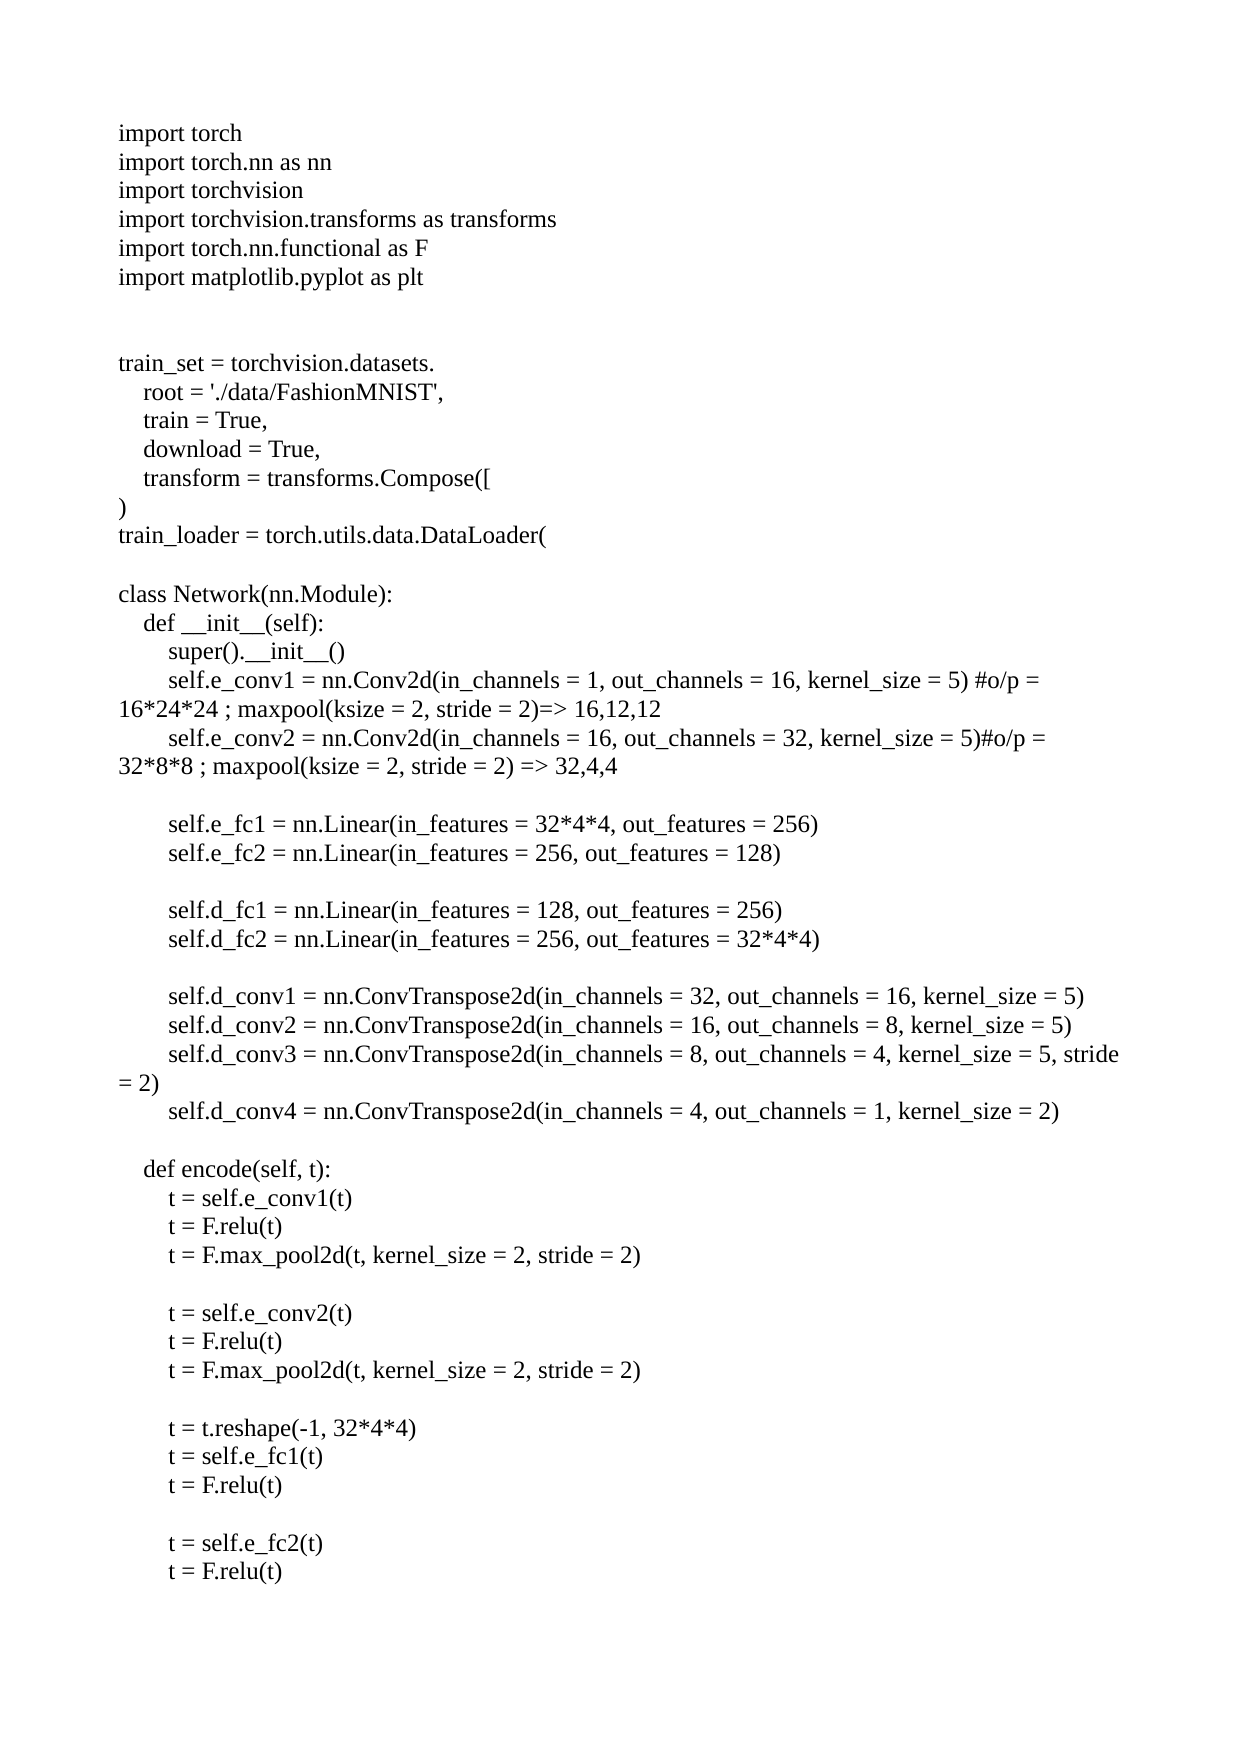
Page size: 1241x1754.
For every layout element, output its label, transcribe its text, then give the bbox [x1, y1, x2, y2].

text class Network(nn.Module): def __init__(self): super().__init__() self.e_conv1 = nn.Conv2d(in_channels = 1, out_channels = 16, kernel_size = 5) #o/p = 16*24*24 ; maxpool(ksize = 2, stride = 2)=> 16,12,12 self.e_conv2 = nn.Conv2d(in_channels = 16, out_channels = 32, kernel_size = 5)#o/p = 32*8*8 ; maxpool(ksize = 2, stride = 2) => 32,4,4 self.e_fc1 = nn.Linear(in_features = 32*4*4, out_features = 256) self.e_fc2 = nn.Linear(in_features = 256, out_features = 128) self.d_fc1 = nn.Linear(in_features = 128, out_features = 256) self.d_fc2 = nn.Linear(in_features = 256, out_features = 32*4*4) self.d_conv1 = nn.ConvTranspose2d(in_channels = 32, out_channels = 16, kernel_size = 5) self.d_conv2 = nn.ConvTranspose2d(in_channels = 16, out_channels = 8, kernel_size = 5) self.d_conv3 = nn.ConvTranspose2d(in_channels = 8, out_channels = 4, kernel_size = 5, stride = 2) self.d_conv4 = nn.ConvTranspose2d(in_channels = 4, out_channels = 1, kernel_size = 2) def encode(self, t): t = self.e_conv1(t) t = F.relu(t) t = F.max_pool2d(t, kernel_size = 2, stride = 2) t = self.e_conv2(t) t = F.relu(t) t = F.max_pool2d(t, kernel_size = 2, stride = 2) t = t.reshape(-1, 32*4*4) t = self.e_fc1(t) t = F.relu(t) t = self.e_fc2(t) t = F.relu(t) [118, 579, 1122, 1614]
text import torch import torch.nn as nn import torchvision import torchvision.transforms as transforms import torch.nn.functional as F import matplotlib.pyplot as plt train_set = torchvision.datasets. root = './data/FashionMNIST', train = True, download = True, transform = transforms.Compose([ ) train_loader = torch.utils.data.DataLoader( [118, 118, 1122, 549]
